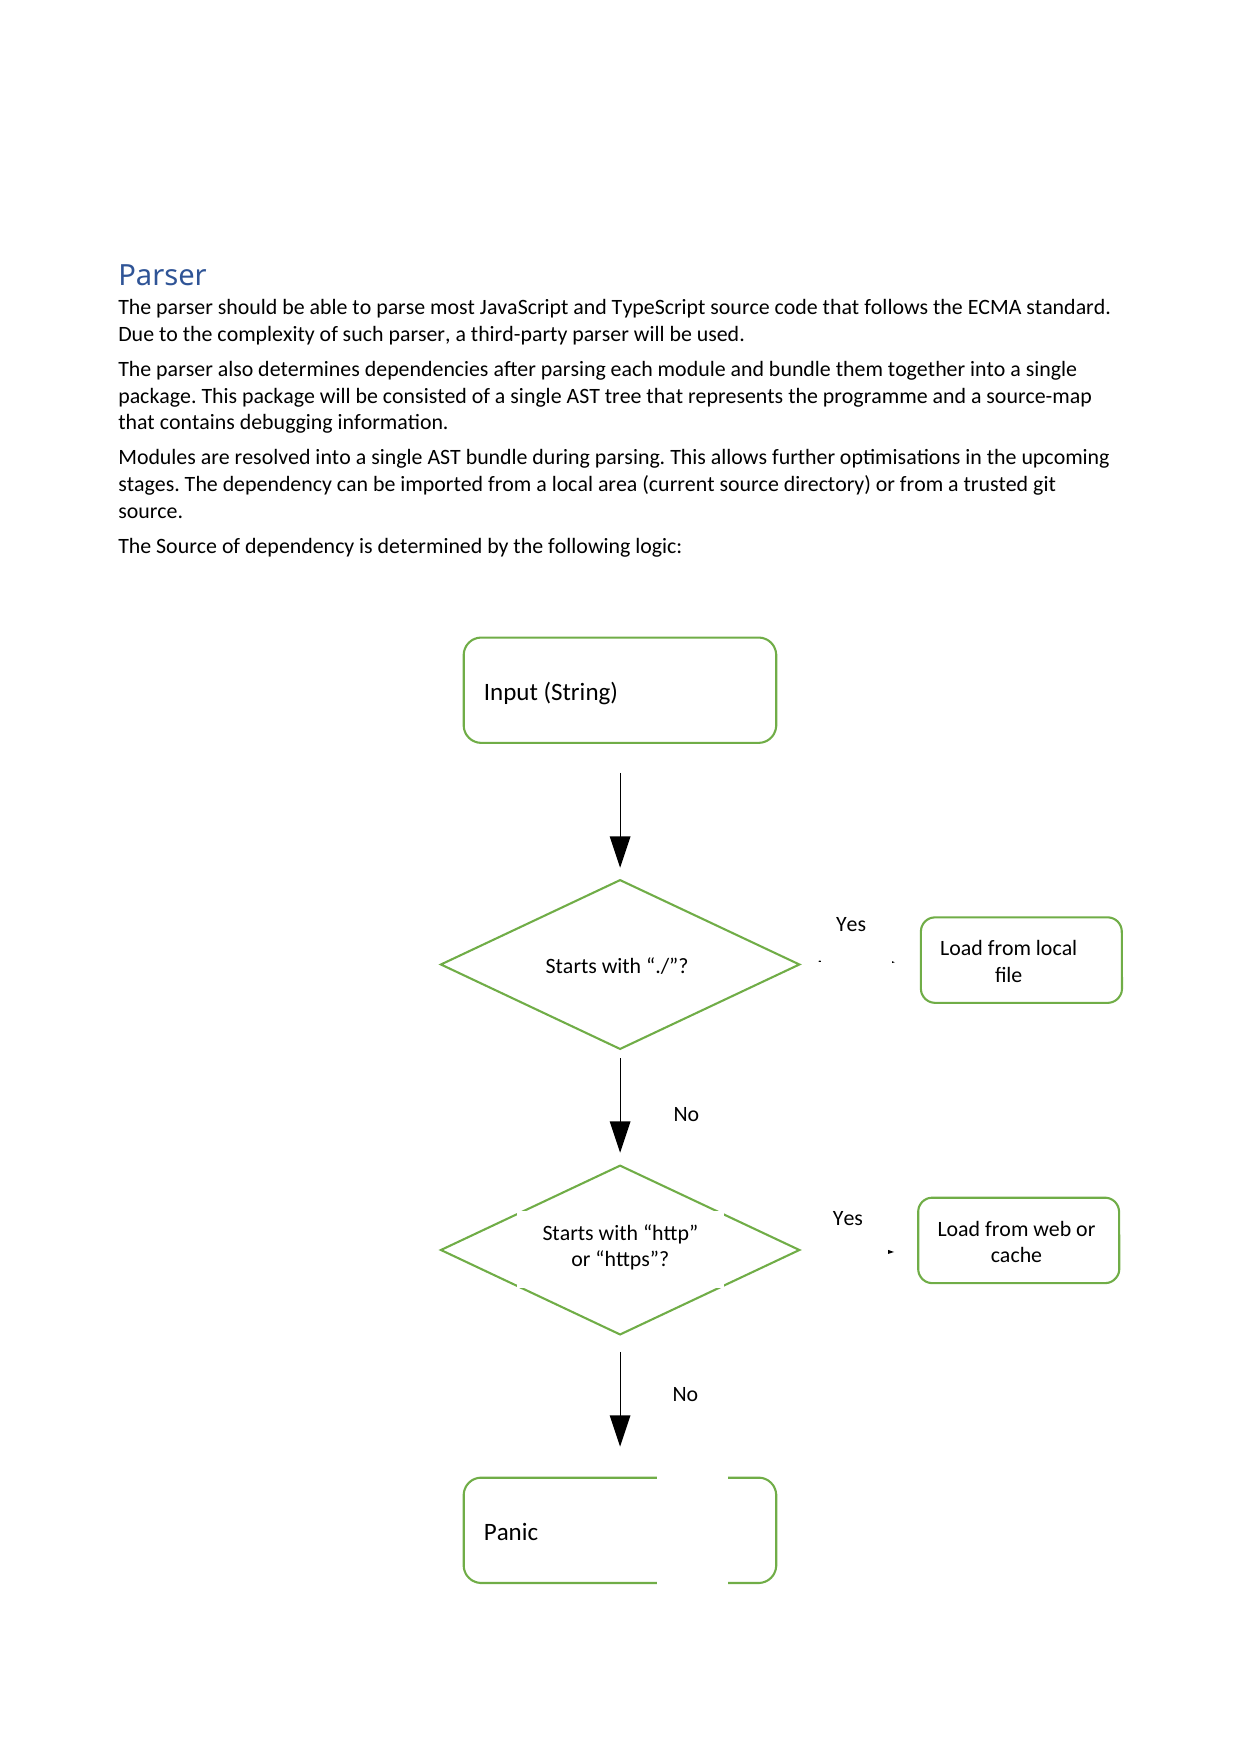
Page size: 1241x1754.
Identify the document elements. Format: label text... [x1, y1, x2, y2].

text The parser should be able to parse most JavaScript and TypeScript source code that follows the ECMA standard. Due to the complexity of such parser, a third-party parser will be used. [118, 293, 1122, 347]
text No [673, 1100, 714, 1127]
text The Source of dependency is determined by the following logic: [118, 532, 1122, 558]
text No [672, 1380, 713, 1407]
text Yes [833, 1204, 873, 1231]
text Yes [836, 910, 877, 937]
text The parser also determines dependencies after parsing each module and bundle them together into a single package. This package will be consisted of a single AST tree that represents the programme and a source-map that contains debugging information. [118, 355, 1122, 435]
text Starts with “http” or “https”? [532, 1219, 709, 1272]
text Modules are resolved into a single AST bundle during parsing. This allows further optimisations in the upcoming stages. The dependency can be imported from a local area (current source directory) or from a trusted git source. [118, 443, 1122, 523]
subtitle Parser [118, 254, 1122, 293]
